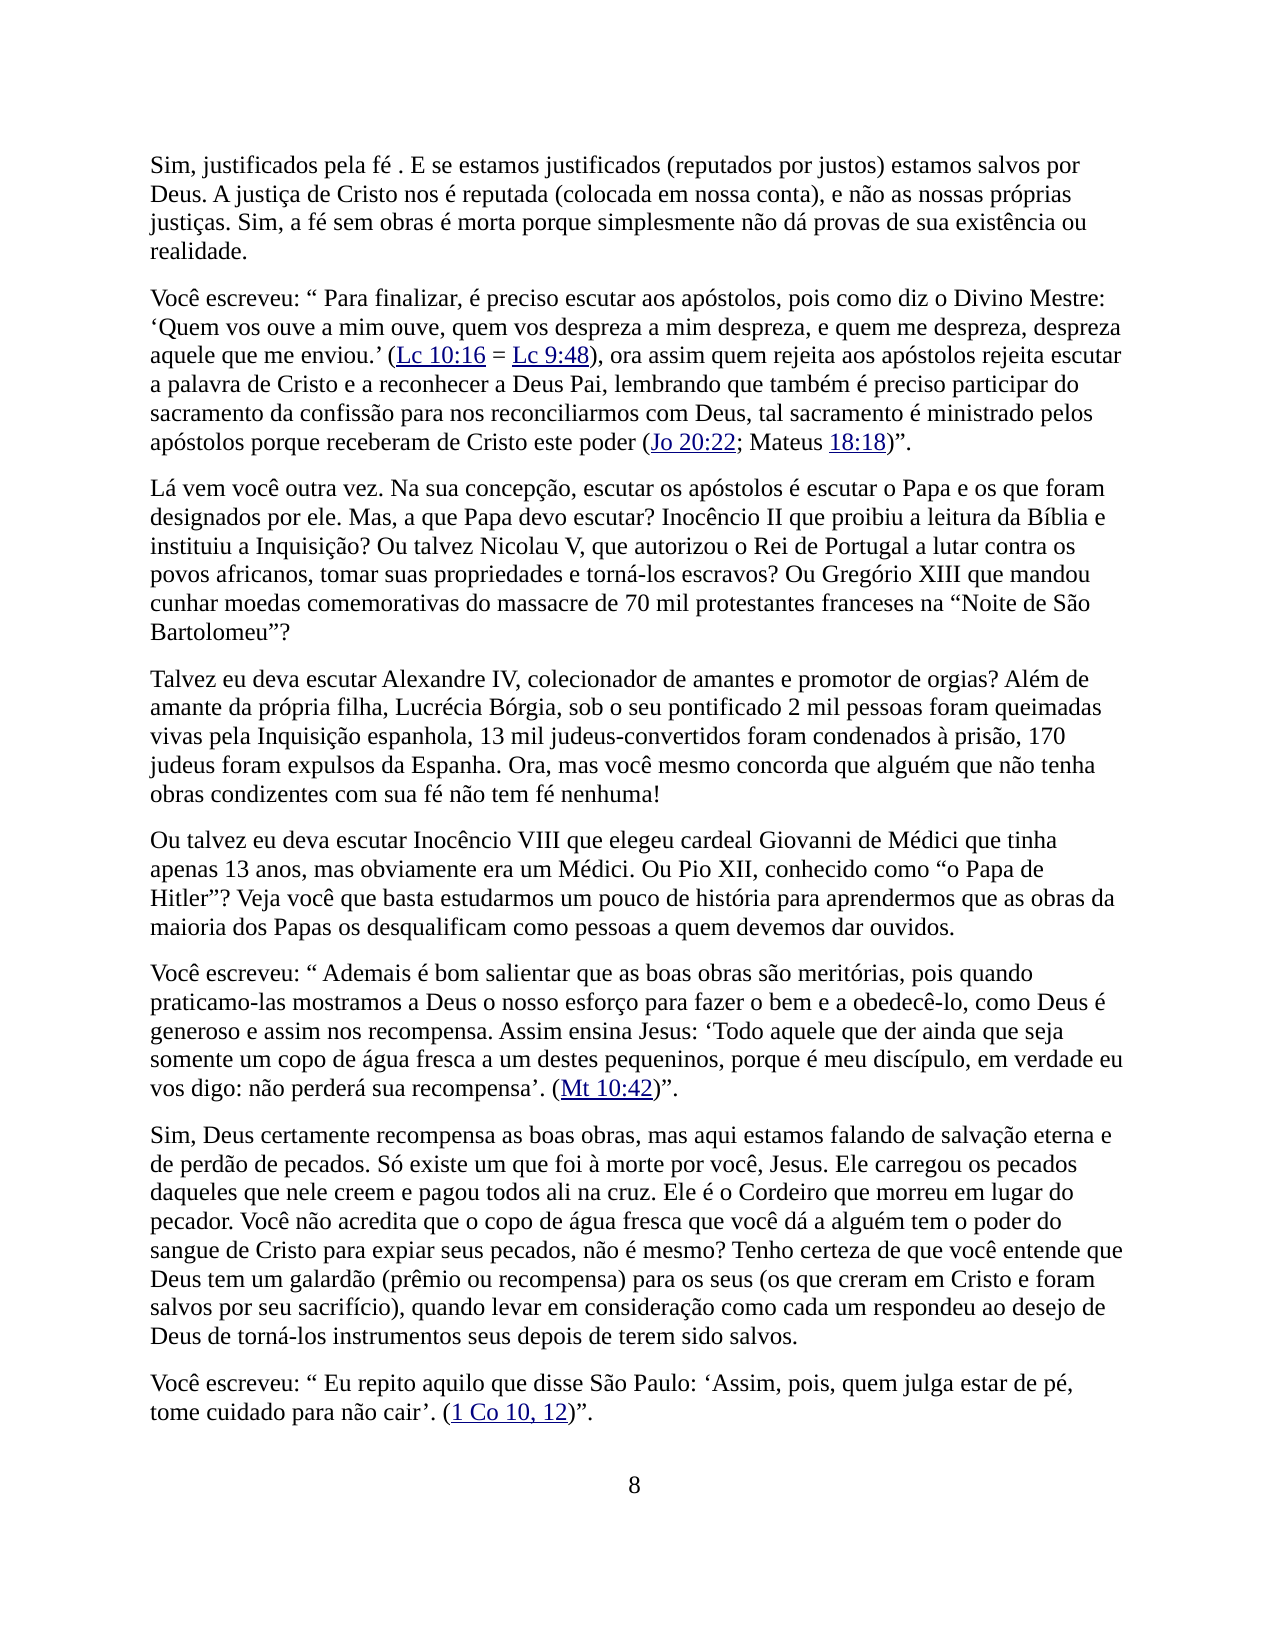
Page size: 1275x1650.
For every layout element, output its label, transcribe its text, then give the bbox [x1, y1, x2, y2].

text Você escreveu: “ Ademais é bom salientar que as boas obras são meritórias, pois quando praticamo-las mostramos a Deus o nosso esforço para fazer o bem e a obedecê-lo, como Deus é generoso e assim nos recompensa. Assim ensina Jesus: ‘Todo aquele que der ainda que seja somente um copo de água fresca a um destes pequeninos, porque é meu discípulo, em verdade eu vos digo: não perderá sua recompensa’. (Mt 10:42)”. [150, 958, 1125, 1102]
text Você escreveu: “ Eu repito aquilo que disse São Paulo: ‘Assim, pois, quem julga estar de pé, tome cuidado para não cair’. (1 Co 10, 12)”. [150, 1368, 1125, 1425]
text Talvez eu deva escutar Alexandre IV, colecionador de amantes e promotor de orgias? Além de amante da própria filha, Lucrécia Bórgia, sob o seu pontificado 2 mil pessoas foram queimadas vivas pela Inquisição espanhola, 13 mil judeus-convertidos foram condenados à prisão, 170 judeus foram expulsos da Espanha. Ora, mas você mesmo concorda que alguém que não tenha obras condizentes com sua fé não tem fé nenhuma! [150, 664, 1125, 807]
text Você escreveu: “ Para finalizar, é preciso escutar aos apóstolos, pois como diz o Divino Mestre: ‘Quem vos ouve a mim ouve, quem vos despreza a mim despreza, e quem me despreza, despreza aquele que me enviou.’ (Lc 10:16 = Lc 9:48), ora assim quem rejeita aos apóstolos rejeita escutar a palavra de Cristo e a reconhecer a Deus Pai, lembrando que também é preciso participar do sacramento da confissão para nos reconciliarmos com Deus, tal sacramento é ministrado pelos apóstolos porque receberam de Cristo este poder (Jo 20:22; Mateus 18:18)”. [150, 283, 1125, 455]
text Lá vem você outra vez. Na sua concepção, escutar os apóstolos é escutar o Papa e os que foram designados por ele. Mas, a que Papa devo escutar? Inocêncio II que proibiu a leitura da Bíblia e instituiu a Inquisição? Ou talvez Nicolau V, que autorizou o Rei de Portugal a lutar contra os povos africanos, tomar suas propriedades e torná-los escravos? Ou Gregório XIII que mandou cunhar moedas comemorativas do massacre de 70 mil protestantes franceses na “Noite de São Bartolomeu”? [150, 473, 1125, 646]
text Ou talvez eu deva escutar Inocêncio VIII que elegeu cardeal Giovanni de Médici que tinha apenas 13 anos, mas obviamente era um Médici. Ou Pio XII, conhecido como “o Papa de Hitler”? Veja você que basta estudarmos um pouco de história para aprendermos que as obras da maioria dos Papas os desqualificam como pessoas a quem devemos dar ouvidos. [150, 825, 1125, 940]
text Sim, justificados pela fé . E se estamos justificados (reputados por justos) estamos salvos por Deus. A justiça de Cristo nos é reputada (colocada em nossa conta), e não as nossas próprias justiças. Sim, a fé sem obras é morta porque simplesmente não dá provas de sua existência ou realidade. [150, 150, 1125, 265]
text Sim, Deus certamente recompensa as boas obras, mas aqui estamos falando de salvação eterna e de perdão de pecados. Só existe um que foi à morte por você, Jesus. Ele carregou os pecados daqueles que nele creem e pagou todos ali na cruz. Ele é o Cordeiro que morreu em lugar do pecador. Você não acredita que o copo de água fresca que você dá a alguém tem o poder do sangue de Cristo para expiar seus pecados, não é mesmo? Tenho certeza de que você entende que Deus tem um galardão (prêmio ou recompensa) para os seus (os que creram em Cristo e foram salvos por seu sacrifício), quando levar em consideração como cada um respondeu ao desejo de Deus de torná-los instrumentos seus depois de terem sido salvos. [150, 1120, 1125, 1350]
